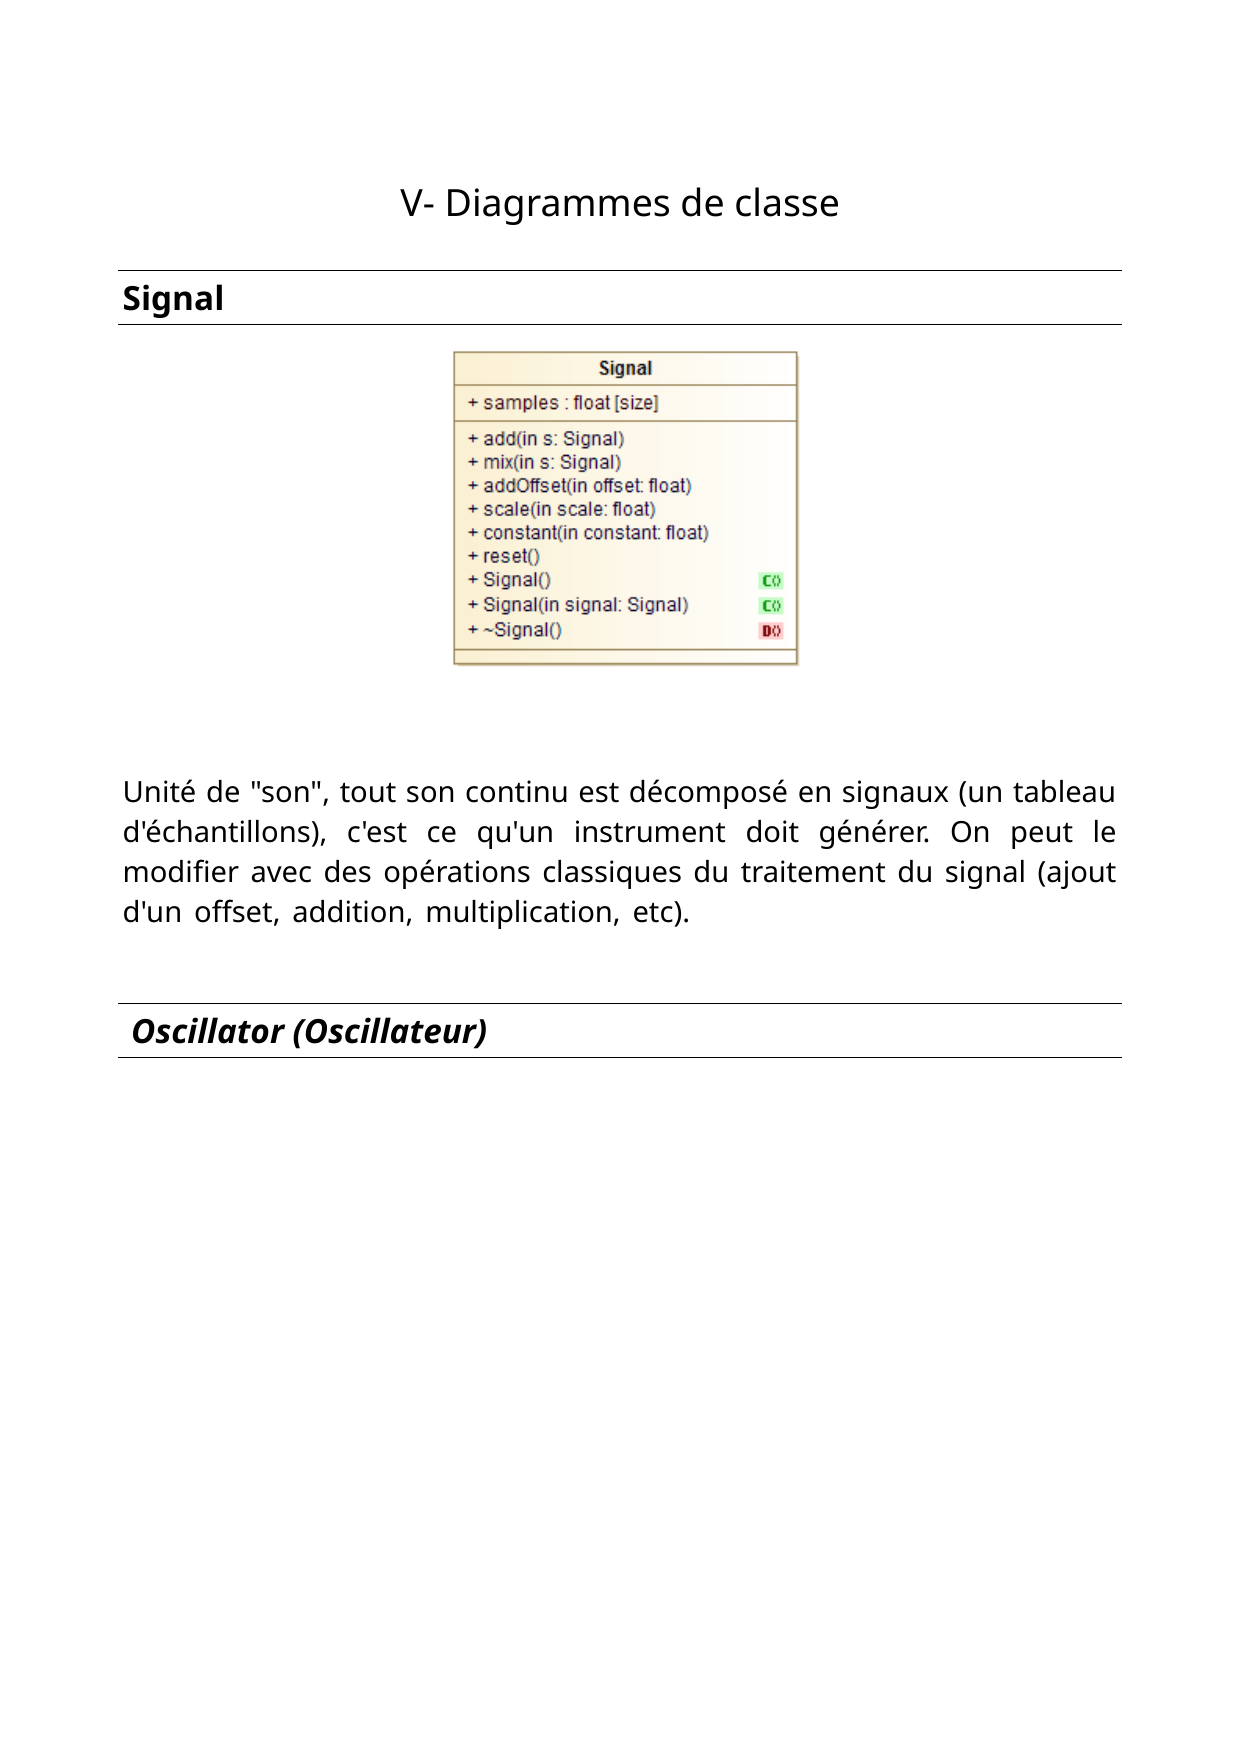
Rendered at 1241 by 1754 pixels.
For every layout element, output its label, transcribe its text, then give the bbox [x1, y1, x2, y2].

text Oscillator (Oscillateur) [118, 1004, 1122, 1057]
text Signal [118, 271, 1122, 324]
text Unité de "son", tout son continu est décomposé en signaux (un tableau d'échantillons), c'est ce qu'un instrument doit générer. On peut le modifier avec des opérations classiques du traitement du signal (ajout d'un offset, addition, multiplication, etc). [118, 767, 1122, 1003]
text V- Diagrammes de classe [118, 176, 1122, 227]
picture [438, 336, 815, 682]
